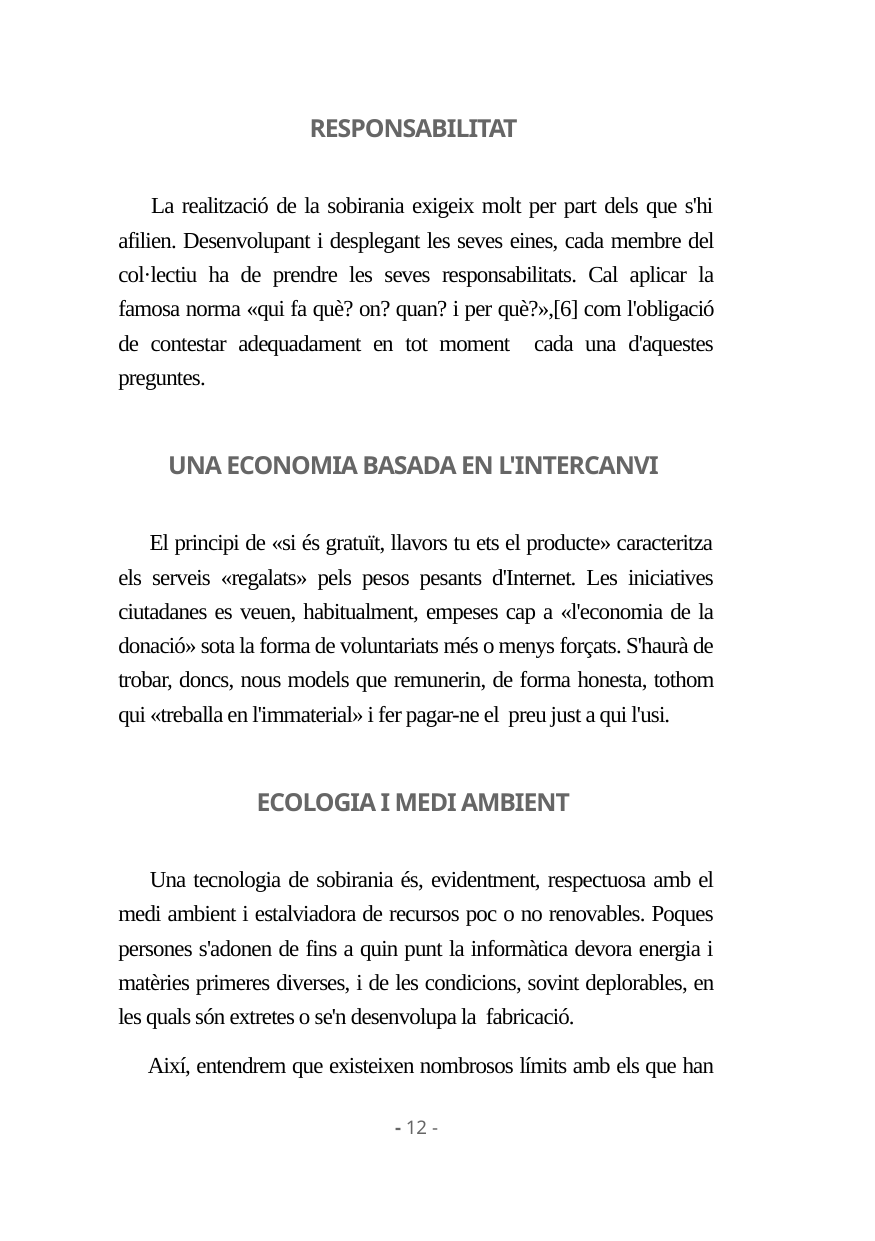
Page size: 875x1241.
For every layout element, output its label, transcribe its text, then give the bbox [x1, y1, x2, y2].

text Una tecnologia de sobirania és, evidentment, respectuosa amb el medi ambient i estalviadora de recursos poc o no renovables. Poques persones s'adonen de fins a quin punt la informàtica devora energia i matèries primeres diverses, i de les condicions, sovint deplorables, en les quals són extretes o se'n desenvolupa la fabricació. [118, 860, 714, 1032]
subtitle Responsabilitat [118, 111, 714, 145]
subtitle Ecologia i medi ambient [118, 785, 714, 819]
text La realització de la sobirania exigeix molt per part dels que s'hi afilien. Desenvolupant i desplegant les seves eines, cada membre del col·lectiu ha de prendre les seves responsabilitats. Cal aplicar la famosa norma «qui fa què? on? quan? i per què?»,[6] com l'obligació de contestar adequadament en tot moment cada una d'aquestes preguntes. [118, 186, 714, 392]
text El principi de «si és gratuït, llavors tu ets el producte» caracteritza els serveis «regalats» pels pesos pesants d'Internet. Les iniciatives ciutadanes es veuen, habitualment, empeses cap a «l'economia de la donació» sota la forma de voluntariats més o menys forçats. S'haurà de trobar, doncs, nous models que remunerin, de forma honesta, tothom qui «treballa en l'immaterial» i fer pagar-ne el preu just a qui l'usi. [118, 523, 714, 729]
text Així, entendrem que existeixen nombrosos límits amb els que han [118, 1046, 714, 1081]
subtitle Una economia basada en l'intercanvi [118, 448, 714, 482]
